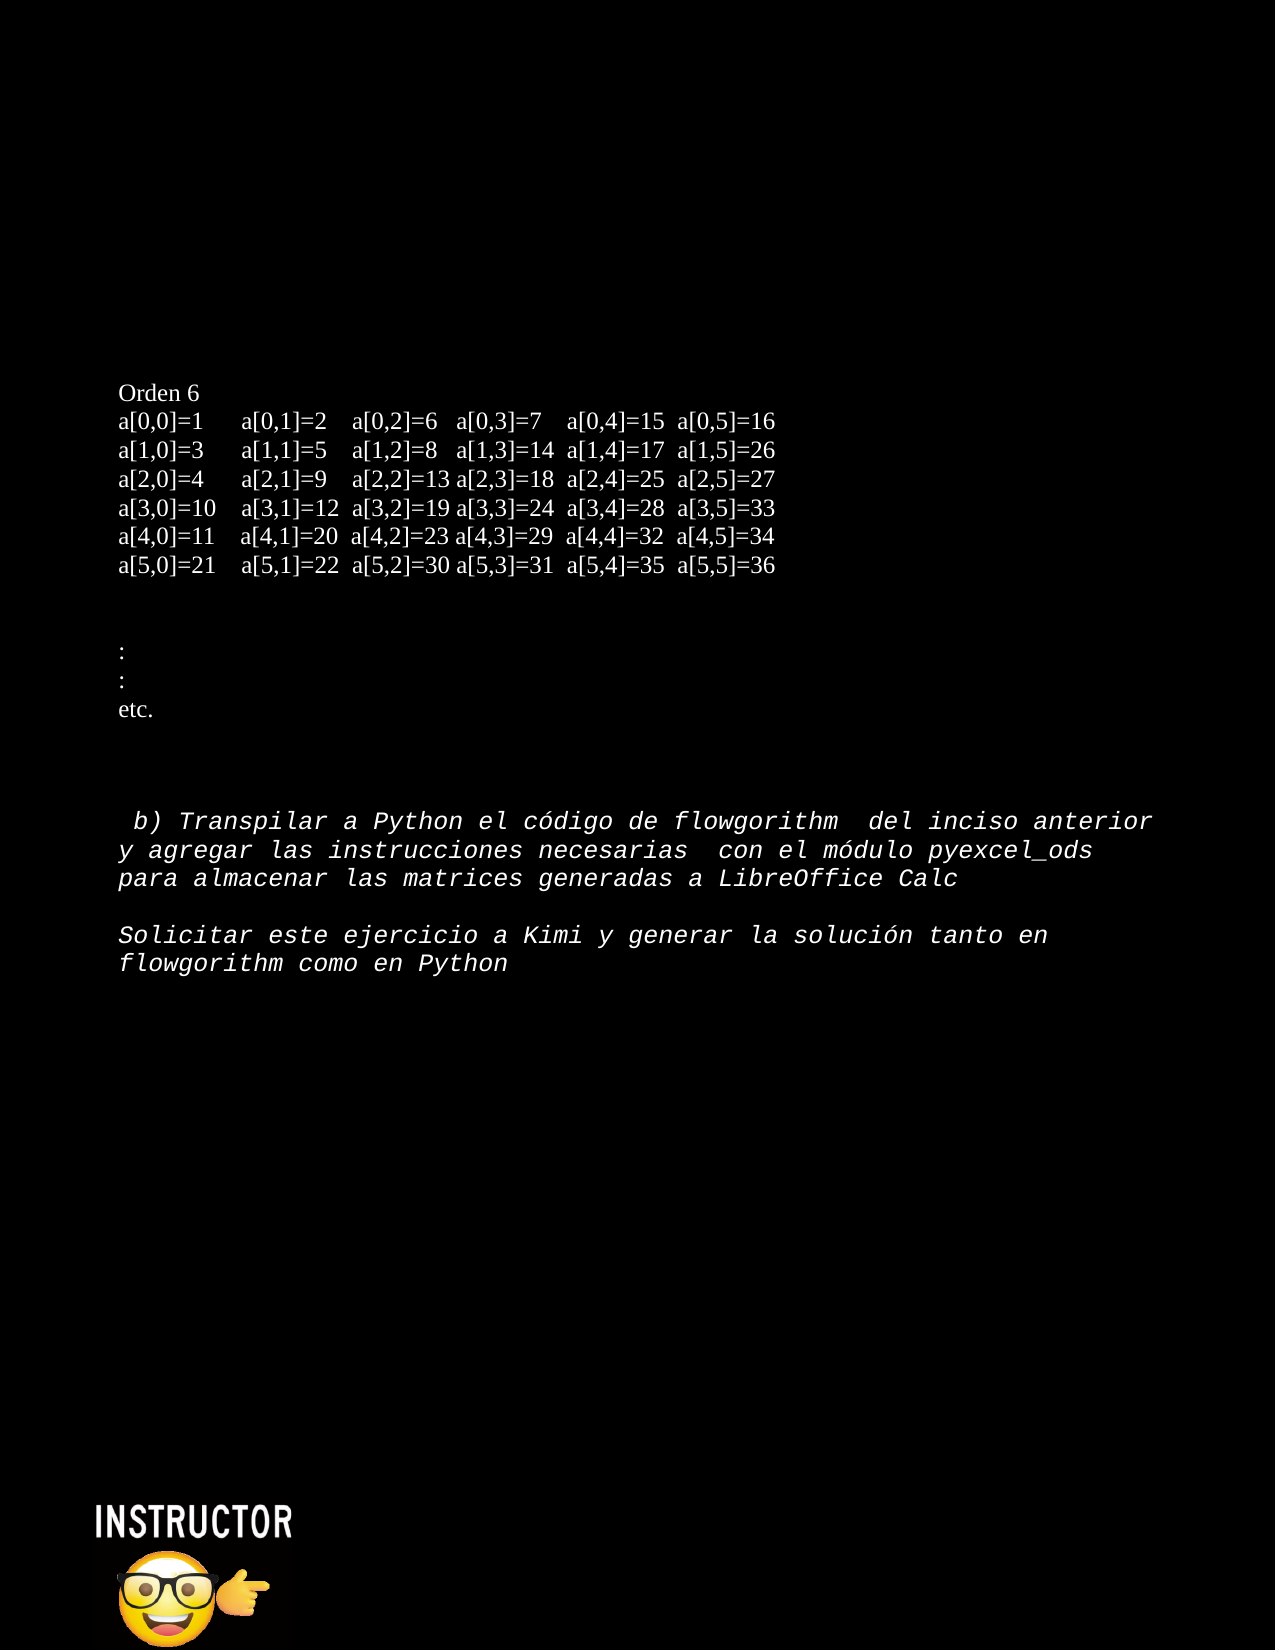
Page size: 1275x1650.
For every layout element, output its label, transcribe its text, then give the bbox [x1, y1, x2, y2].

text etc. [118, 694, 1157, 723]
picture [92, 1500, 292, 1650]
text a[0,0]=1 a[0,1]=2 a[0,2]=6 a[0,3]=7 a[0,4]=15 a[0,5]=16 [118, 406, 1157, 435]
text a[2,0]=4 a[2,1]=9 a[2,2]=13 a[2,3]=18 a[2,4]=25 a[2,5]=27 [118, 464, 1157, 493]
text a[4,0]=11 a[4,1]=20 a[4,2]=23 a[4,3]=29 a[4,4]=32 a[4,5]=34 [118, 521, 1157, 550]
text Solicitar este ejercicio a Kimi y generar la solución tanto en flowgorithm como en Python [118, 922, 1157, 979]
text : [118, 665, 1157, 694]
text b) Transpilar a Python el código de flowgorithm del inciso anterior y agregar las instrucciones necesarias con el módulo pyexcel_ods para almacenar las matrices generadas a LibreOffice Calc [118, 809, 1157, 894]
text a[1,0]=3 a[1,1]=5 a[1,2]=8 a[1,3]=14 a[1,4]=17 a[1,5]=26 [118, 435, 1157, 464]
text a[5,0]=21 a[5,1]=22 a[5,2]=30 a[5,3]=31 a[5,4]=35 a[5,5]=36 [118, 550, 1157, 579]
text : [118, 636, 1157, 665]
text Orden 6 [118, 378, 1157, 406]
text a[3,0]=10 a[3,1]=12 a[3,2]=19 a[3,3]=24 a[3,4]=28 a[3,5]=33 [118, 493, 1157, 521]
